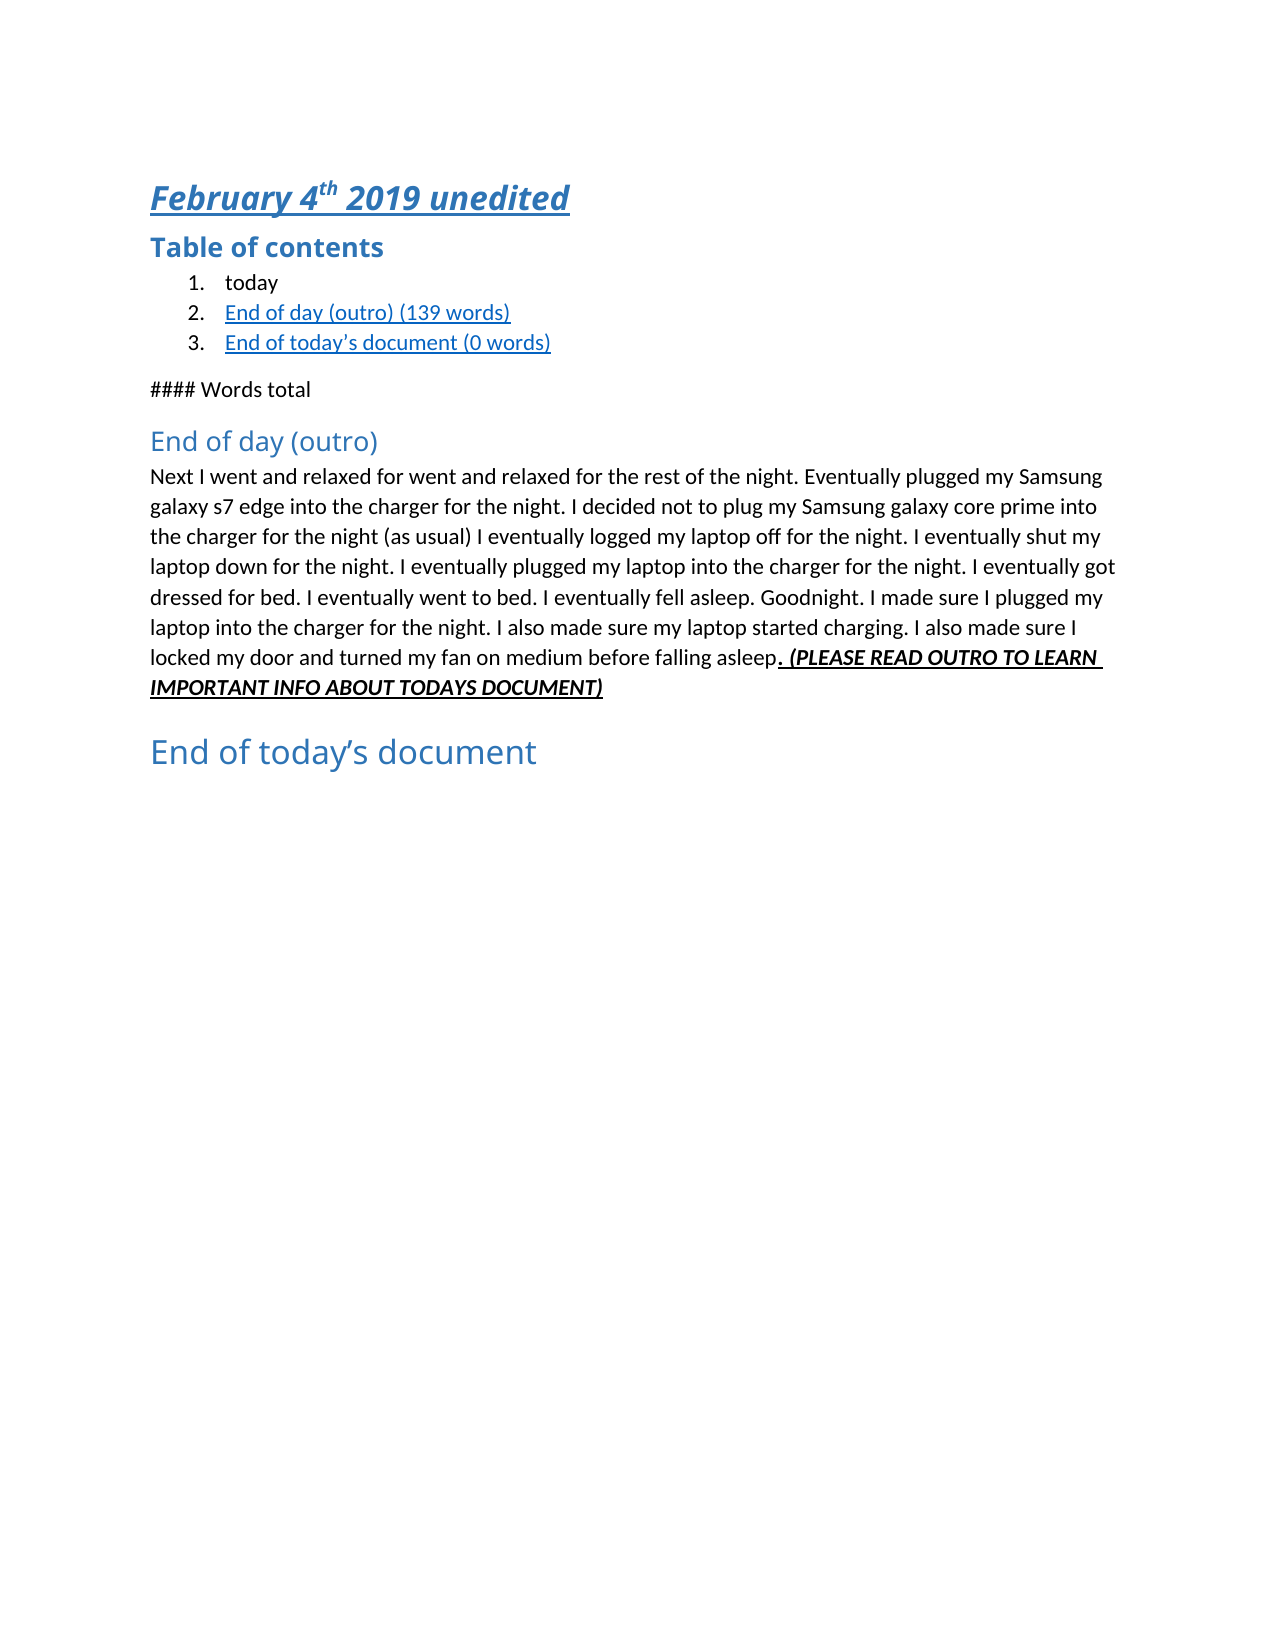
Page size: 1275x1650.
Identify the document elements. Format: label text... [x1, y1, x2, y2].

subtitle February 4th 2019 unedited [150, 175, 1125, 220]
subtitle End of today’s document [150, 728, 1125, 774]
list End of day (outro) (139 words) [187, 298, 1125, 326]
list End of today’s document (0 words) [187, 328, 1125, 356]
list today [187, 268, 1125, 296]
text #### Words total [150, 375, 1125, 403]
subtitle End of day (outro) [150, 422, 1125, 459]
subtitle Table of contents [150, 228, 1125, 265]
text Next I went and relaxed for went and relaxed for the rest of the night. Eventually plugged my Samsung galaxy s7 edge into the charger for the night. I decided not to plug my Samsung galaxy core prime into the charger for the night (as usual) I eventually logged my laptop off for the night. I eventually shut my laptop down for the night. I eventually plugged my laptop into the charger for the night. I eventually got dressed for bed. I eventually went to bed. I eventually fell asleep. Goodnight. I made sure I plugged my laptop into the charger for the night. I also made sure my laptop started charging. I also made sure I locked my door and turned my fan on medium before falling asleep. (PLEASE READ OUTRO TO LEARN IMPORTANT INFO ABOUT TODAYS DOCUMENT) [150, 462, 1125, 701]
